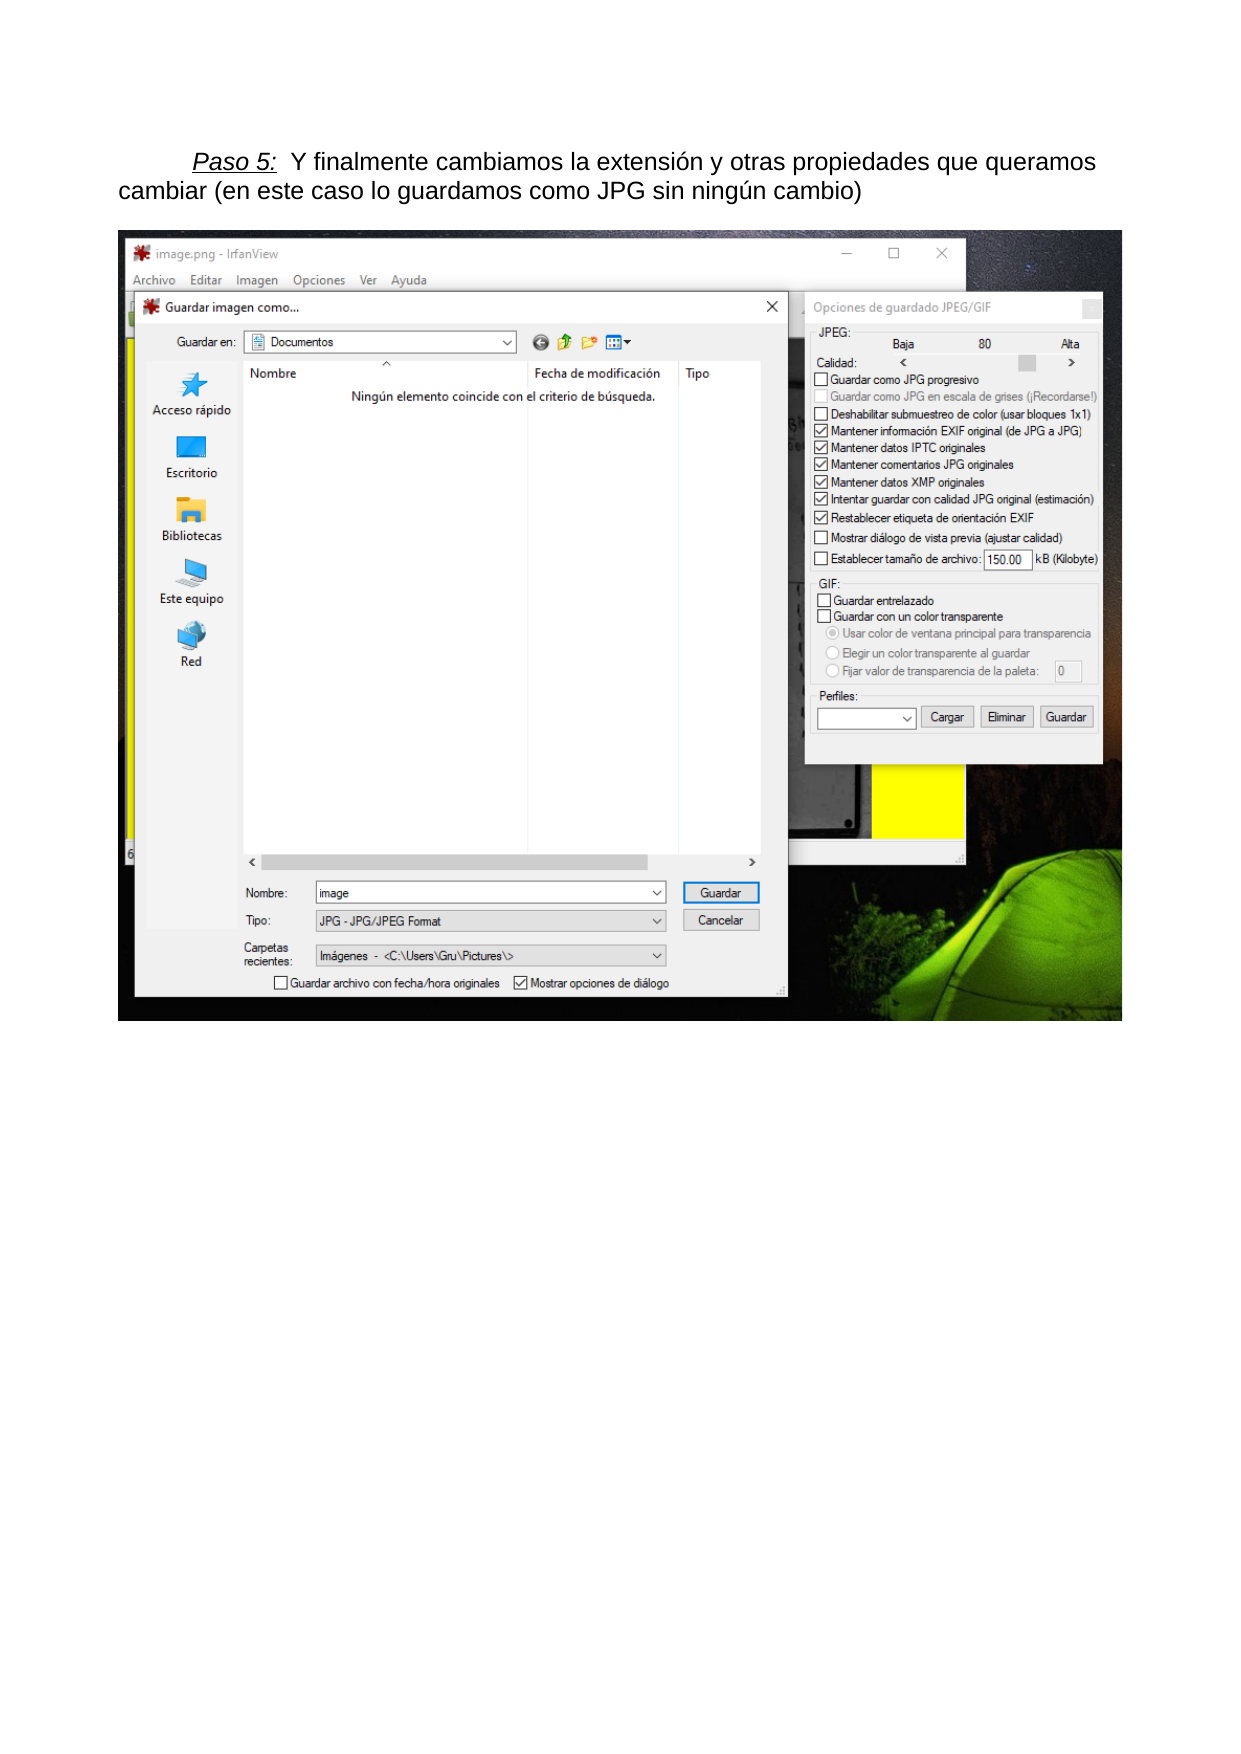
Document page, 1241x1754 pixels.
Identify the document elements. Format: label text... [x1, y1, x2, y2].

picture [118, 230, 1123, 1021]
text Paso 5: Y finalmente cambiamos la extensión y otras propiedades que queramos cambiar (en este caso lo guardamos como JPG sin ningún cambio) [118, 147, 1122, 204]
